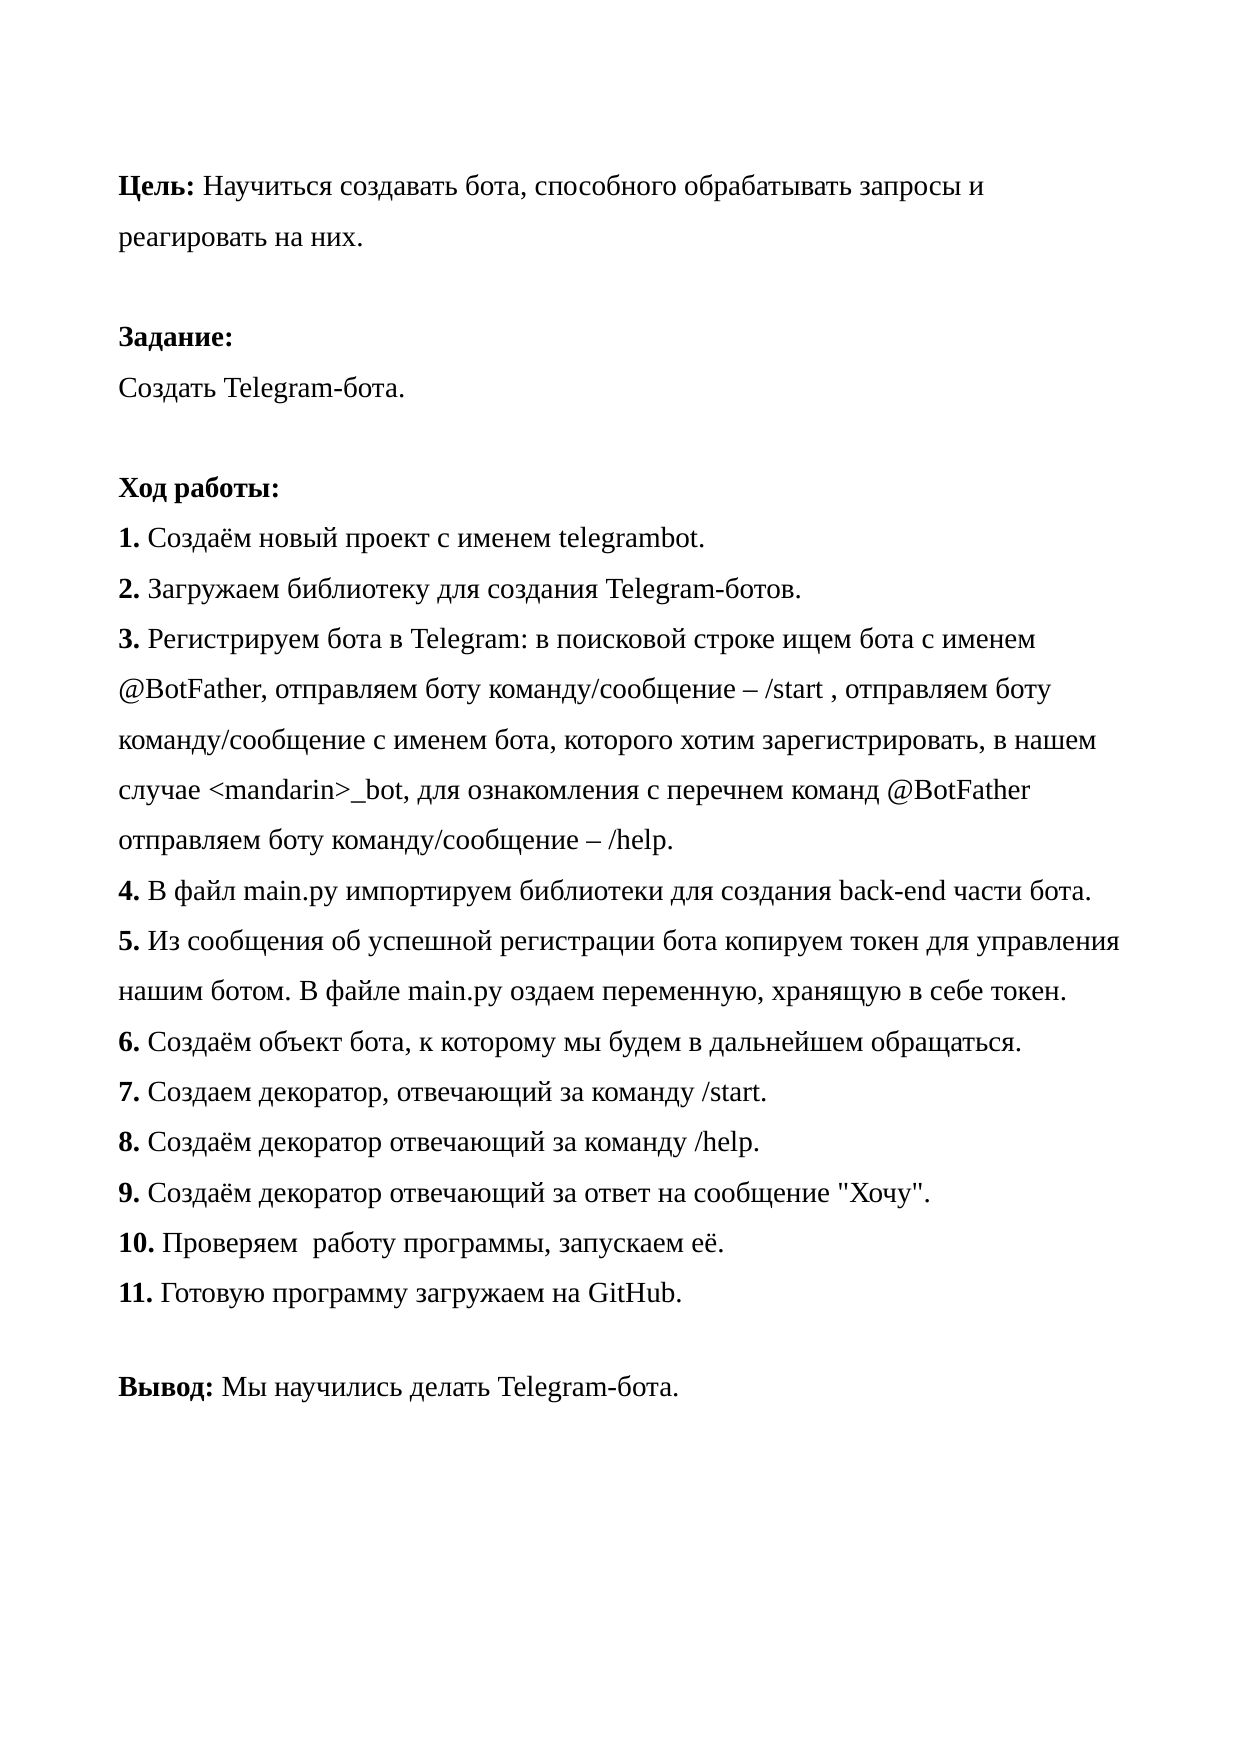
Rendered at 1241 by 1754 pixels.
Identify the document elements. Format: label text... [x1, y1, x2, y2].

text 4. В файл main.py импортируем библиотеки для создания back-end части бота. [118, 873, 1122, 906]
text Вывод: Мы научились делать Telegram-бота. [118, 1369, 1122, 1402]
text 11. Готовую программу загружаем на GitHub. [118, 1275, 1122, 1309]
text Создать Telegram-бота. [118, 370, 1122, 403]
text 10. Проверяем работу программы, запускаем её. [118, 1225, 1122, 1258]
text 6. Создаём объект бота, к которому мы будем в дальнейшем обращаться. [118, 1024, 1122, 1057]
text 8. Создаём декоратор отвечающий за команду /help. [118, 1124, 1122, 1158]
text Задание: [118, 319, 1122, 353]
text 7. Создаем декоратор, отвечающий за команду /start. [118, 1074, 1122, 1108]
text 5. Из сообщения об успешной регистрации бота копируем токен для управления нашим ботом. В файле main.py оздаем переменную, хранящую в себе токен. [118, 923, 1122, 1007]
text 9. Создаём декоратор отвечающий за ответ на сообщение "Хочу". [118, 1175, 1122, 1208]
text 1. Создаём новый проект с именем telegrambot. [118, 521, 1122, 554]
text 2. Загружаем библиотеку для создания Telegram-ботов. [118, 571, 1122, 604]
text Ход работы: [118, 470, 1122, 504]
text Цель: Научиться создавать бота, способного обрабатывать запросы и реагировать на них. [118, 168, 1122, 252]
text 3. Регистрируем бота в Telegram: в поисковой строке ищем бота с именем @BotFather, отправляем боту команду/сообщение – /start , отправляем боту команду/сообщение с именем бота, которого хотим зарегистрировать, в нашем случае <mandarin>_bot, для ознакомления с перечнем команд @BotFather отправляем боту команду/сообщение – /help. [118, 621, 1122, 856]
